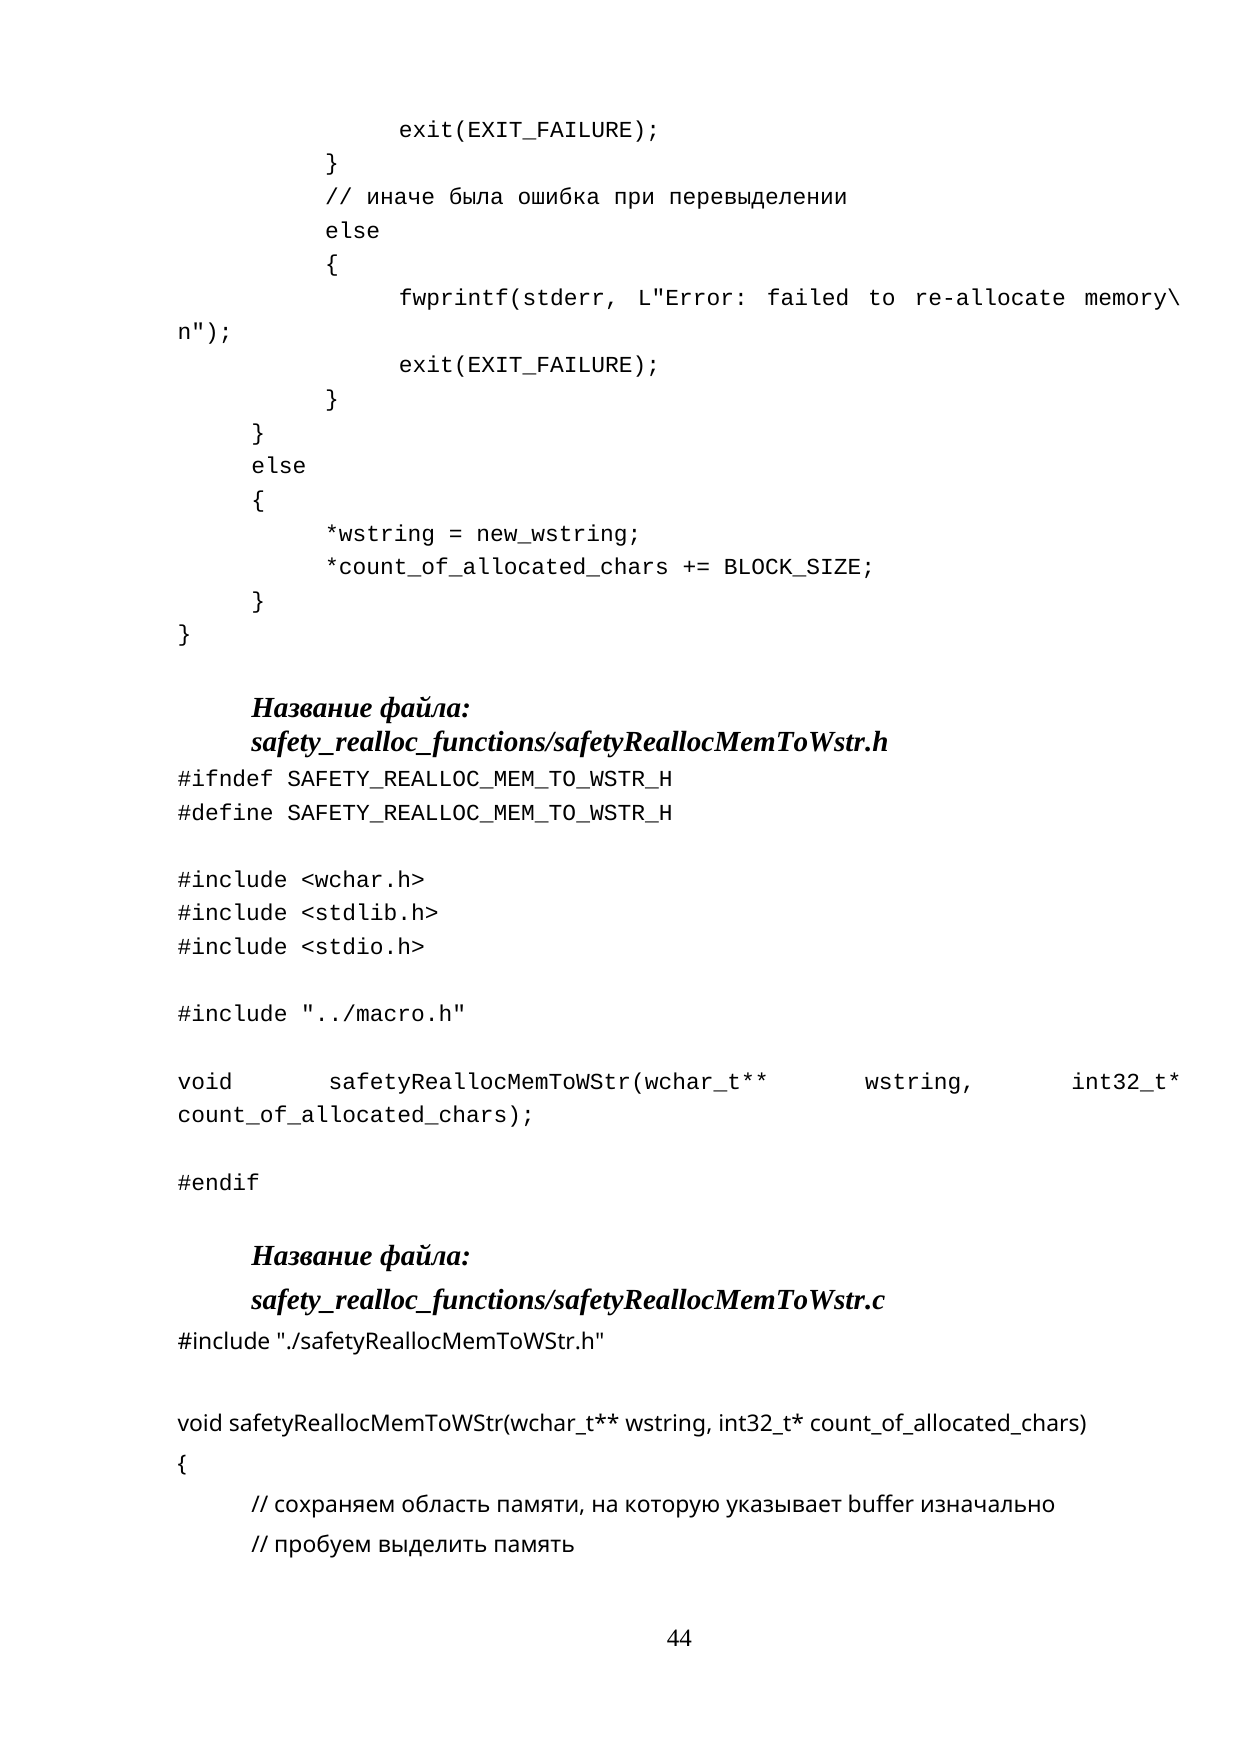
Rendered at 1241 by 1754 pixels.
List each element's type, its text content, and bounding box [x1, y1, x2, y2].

text exit(EXIT_FAILURE); [177, 118, 1181, 144]
text #define SAFETY_REALLOC_MEM_TO_WSTR_H [177, 801, 1181, 827]
text #include <stdlib.h> [177, 902, 1181, 928]
text #include <stdio.h> [177, 935, 1181, 961]
text } [177, 589, 1181, 615]
text safety_realloc_functions/safetyReallocMemToWstr.h [177, 724, 1181, 757]
text #include "../macro.h" [177, 1003, 1181, 1029]
text // пробуем выделить память [177, 1528, 1181, 1560]
text } [177, 152, 1181, 178]
text } [177, 421, 1181, 447]
text fwprintf(stderr, L"Error: failed to re-allocate memory\n"); [177, 286, 1181, 346]
text // иначе была ошибка при перевыделении [177, 185, 1181, 211]
text else [177, 454, 1181, 481]
text Название файла: [177, 690, 1181, 724]
text exit(EXIT_FAILURE); [177, 354, 1181, 379]
text Название файла: [177, 1238, 1181, 1272]
text #include "./safetyReallocMemToWStr.h" [177, 1325, 1181, 1357]
text *wstring = new_wstring; [177, 522, 1181, 548]
text else [177, 219, 1181, 245]
text safety_realloc_functions/safetyReallocMemToWstr.c [177, 1282, 1181, 1315]
text // сохраняем область памяти, на которую указывает buffer изначально [177, 1488, 1181, 1519]
text #ifndef SAFETY_REALLOC_MEM_TO_WSTR_H [177, 767, 1181, 793]
text #include <wchar.h> [177, 868, 1181, 894]
text } [177, 387, 1181, 413]
text } [177, 623, 1181, 649]
text *count_of_allocated_chars += BLOCK_SIZE; [177, 556, 1181, 581]
text void safetyReallocMemToWStr(wchar_t** wstring, int32_t* count_of_allocated_chars) [177, 1407, 1181, 1438]
text { [177, 253, 1181, 279]
text #endif [177, 1171, 1181, 1197]
text { [177, 488, 1181, 514]
text void safetyReallocMemToWStr(wchar_t** wstring, int32_t* count_of_allocated_chars); [177, 1070, 1181, 1129]
text { [177, 1447, 1181, 1478]
